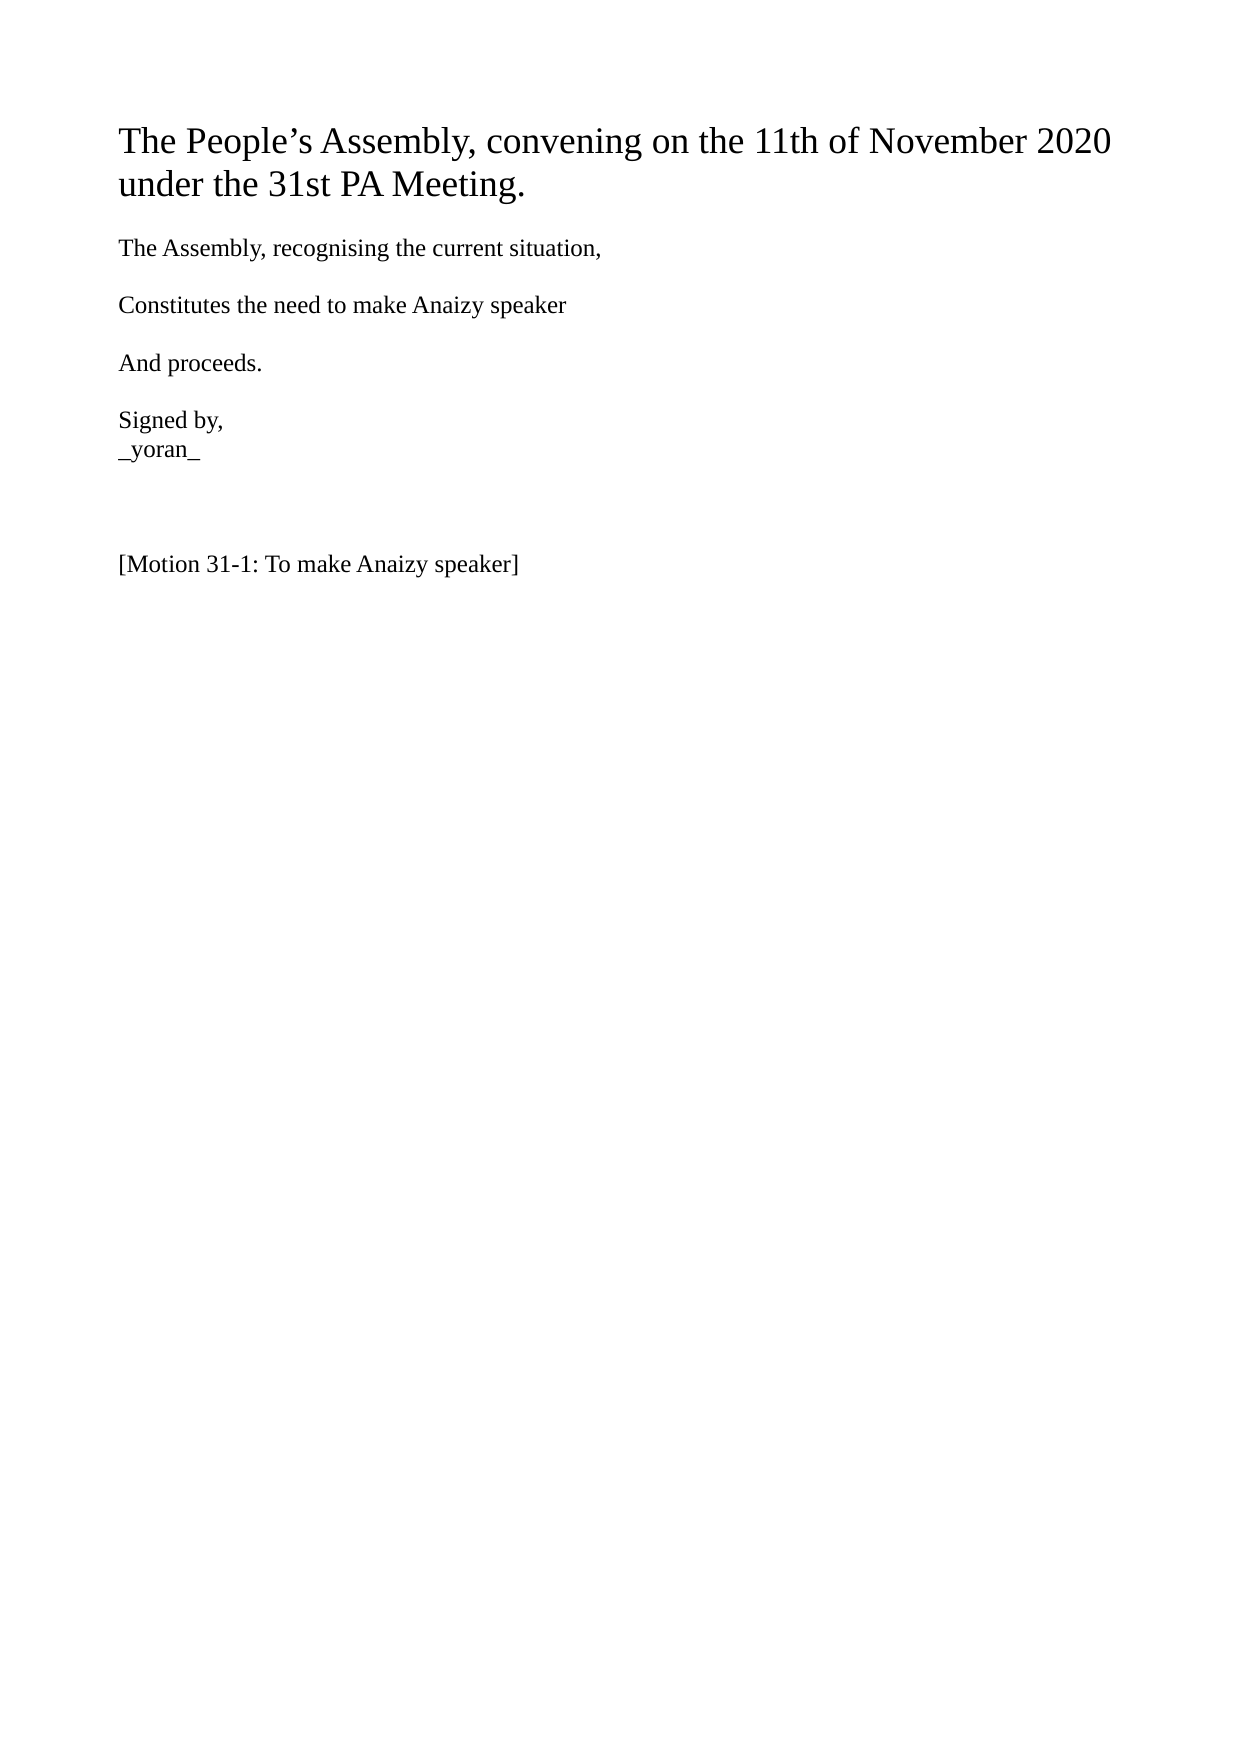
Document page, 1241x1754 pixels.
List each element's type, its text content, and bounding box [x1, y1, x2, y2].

text Constitutes the need to make Anaizy speaker [118, 291, 1122, 319]
text [Motion 31-1: To make Anaizy speaker] [118, 549, 1122, 578]
text Signed by, [118, 406, 1122, 434]
text And proceeds. [118, 348, 1122, 377]
text The People’s Assembly, convening on the 11th of November 2020 under the 31st PA Meeting. [118, 118, 1122, 204]
text _yoran_ [118, 434, 1122, 463]
text The Assembly, recognising the current situation, [118, 233, 1122, 262]
